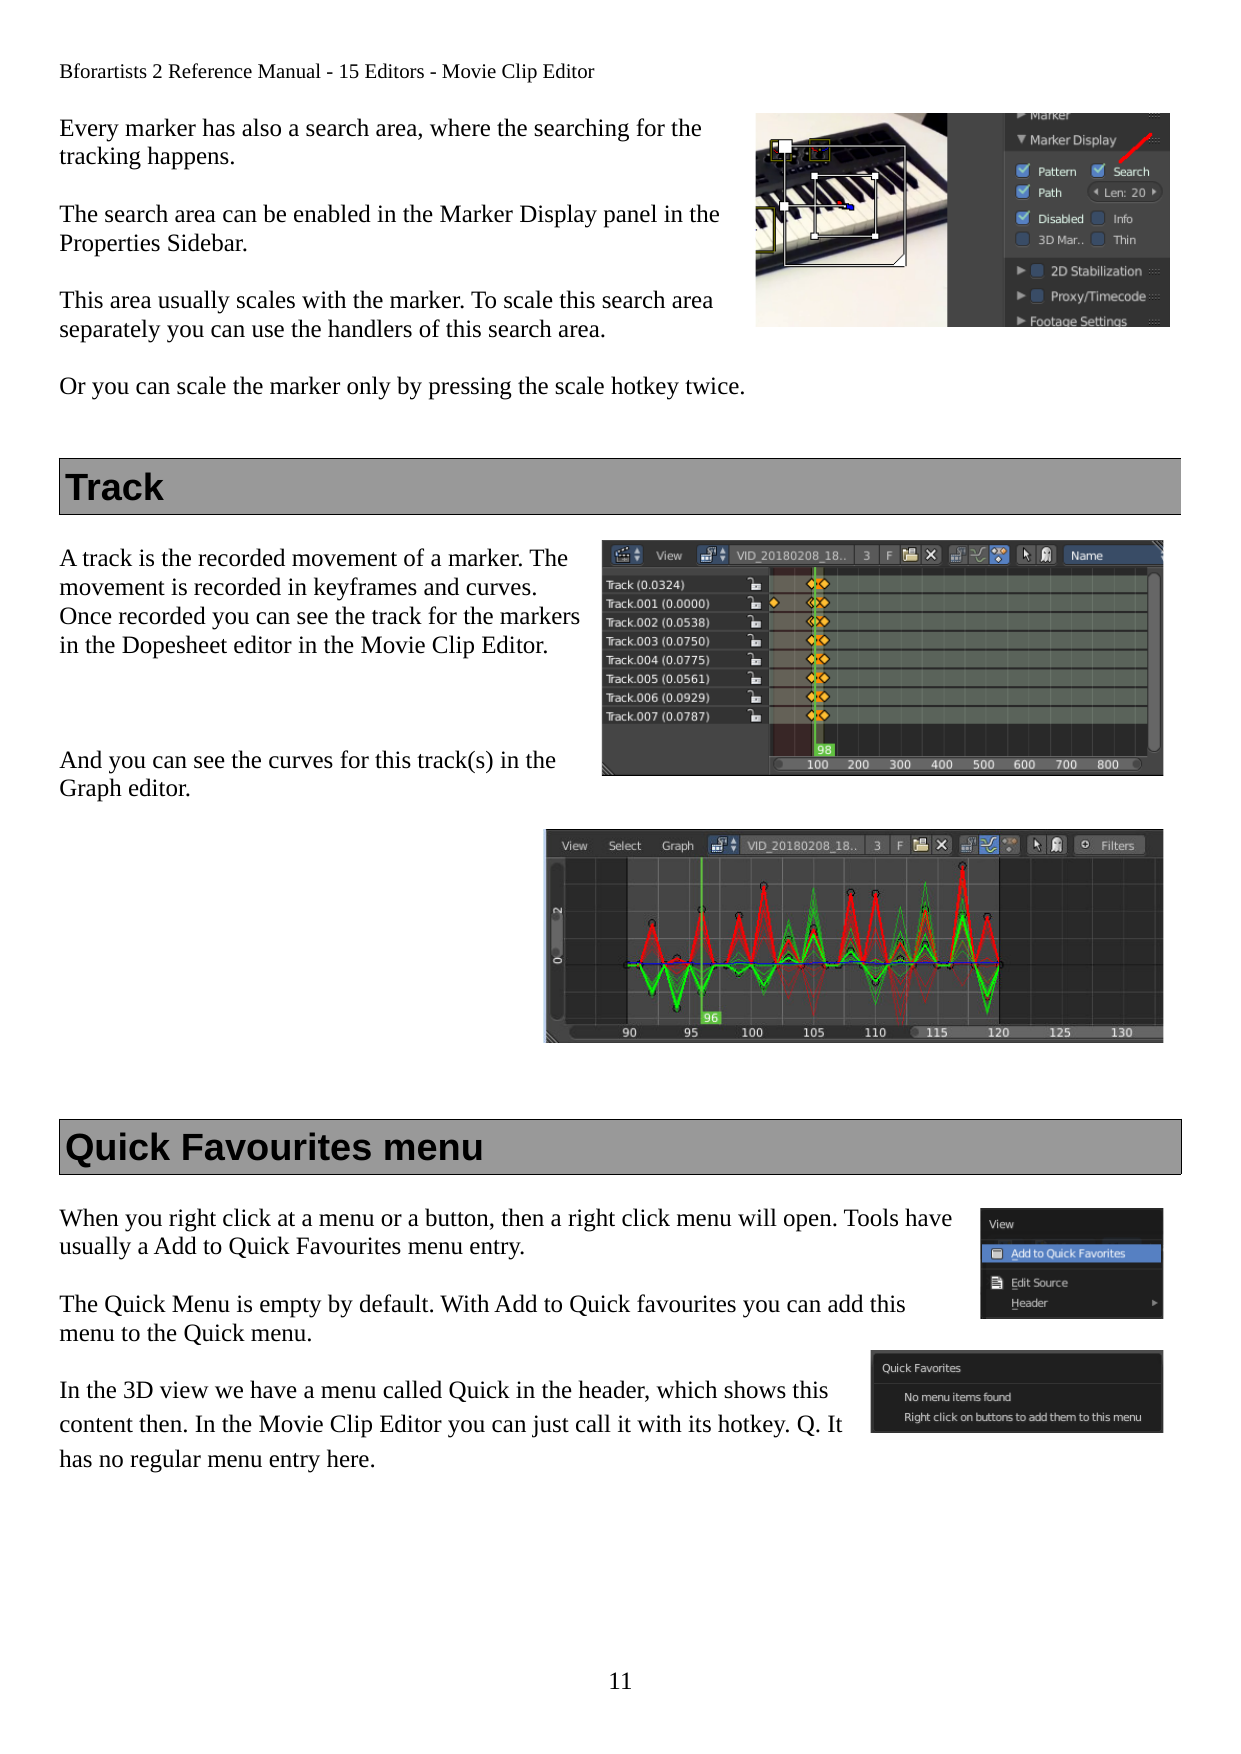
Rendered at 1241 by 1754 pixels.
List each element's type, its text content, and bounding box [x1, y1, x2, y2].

picture [980, 1208, 1164, 1319]
table_header Quick Favourites menu [60, 1120, 1181, 1174]
table_header Track [60, 459, 1181, 514]
text And you can see the curves for this track(s) in the Graph editor. [59, 745, 1181, 802]
text Every marker has also a search area, where the searching for the tracking happens. [59, 113, 755, 170]
picture [870, 1350, 1164, 1433]
text This area usually scales with the marker. To scale this search area separately you can use the handlers of this search area. [59, 285, 1181, 343]
picture [601, 540, 1164, 776]
text Or you can scale the marker only by pressing the scale hotkey twice. [59, 371, 1181, 400]
picture [543, 829, 1164, 1043]
text The Quick Menu is empty by default. With Add to Quick favourites you can add this menu to the Quick menu. [59, 1289, 1181, 1346]
text A track is the recorded movement of a marker. The movement is recorded in keyframes and curves. Once recorded you can see the track for the markers in the Dopesheet editor in the Movie Clip Editor. [59, 543, 601, 658]
text In the 3D view we have a menu called Quick in the header, which shows this content then. In the Movie Clip Editor you can just call it with its hotkey. Q. It has no regular menu entry here. [59, 1375, 1181, 1473]
text The search area can be enabled in the Marker Display panel in the Properties Sidebar. [59, 199, 755, 256]
picture [755, 113, 1170, 327]
text When you right click at a menu or a button, then a right click menu will open. Tools have usually a Add to Quick Favourites menu entry. [59, 1203, 1181, 1260]
